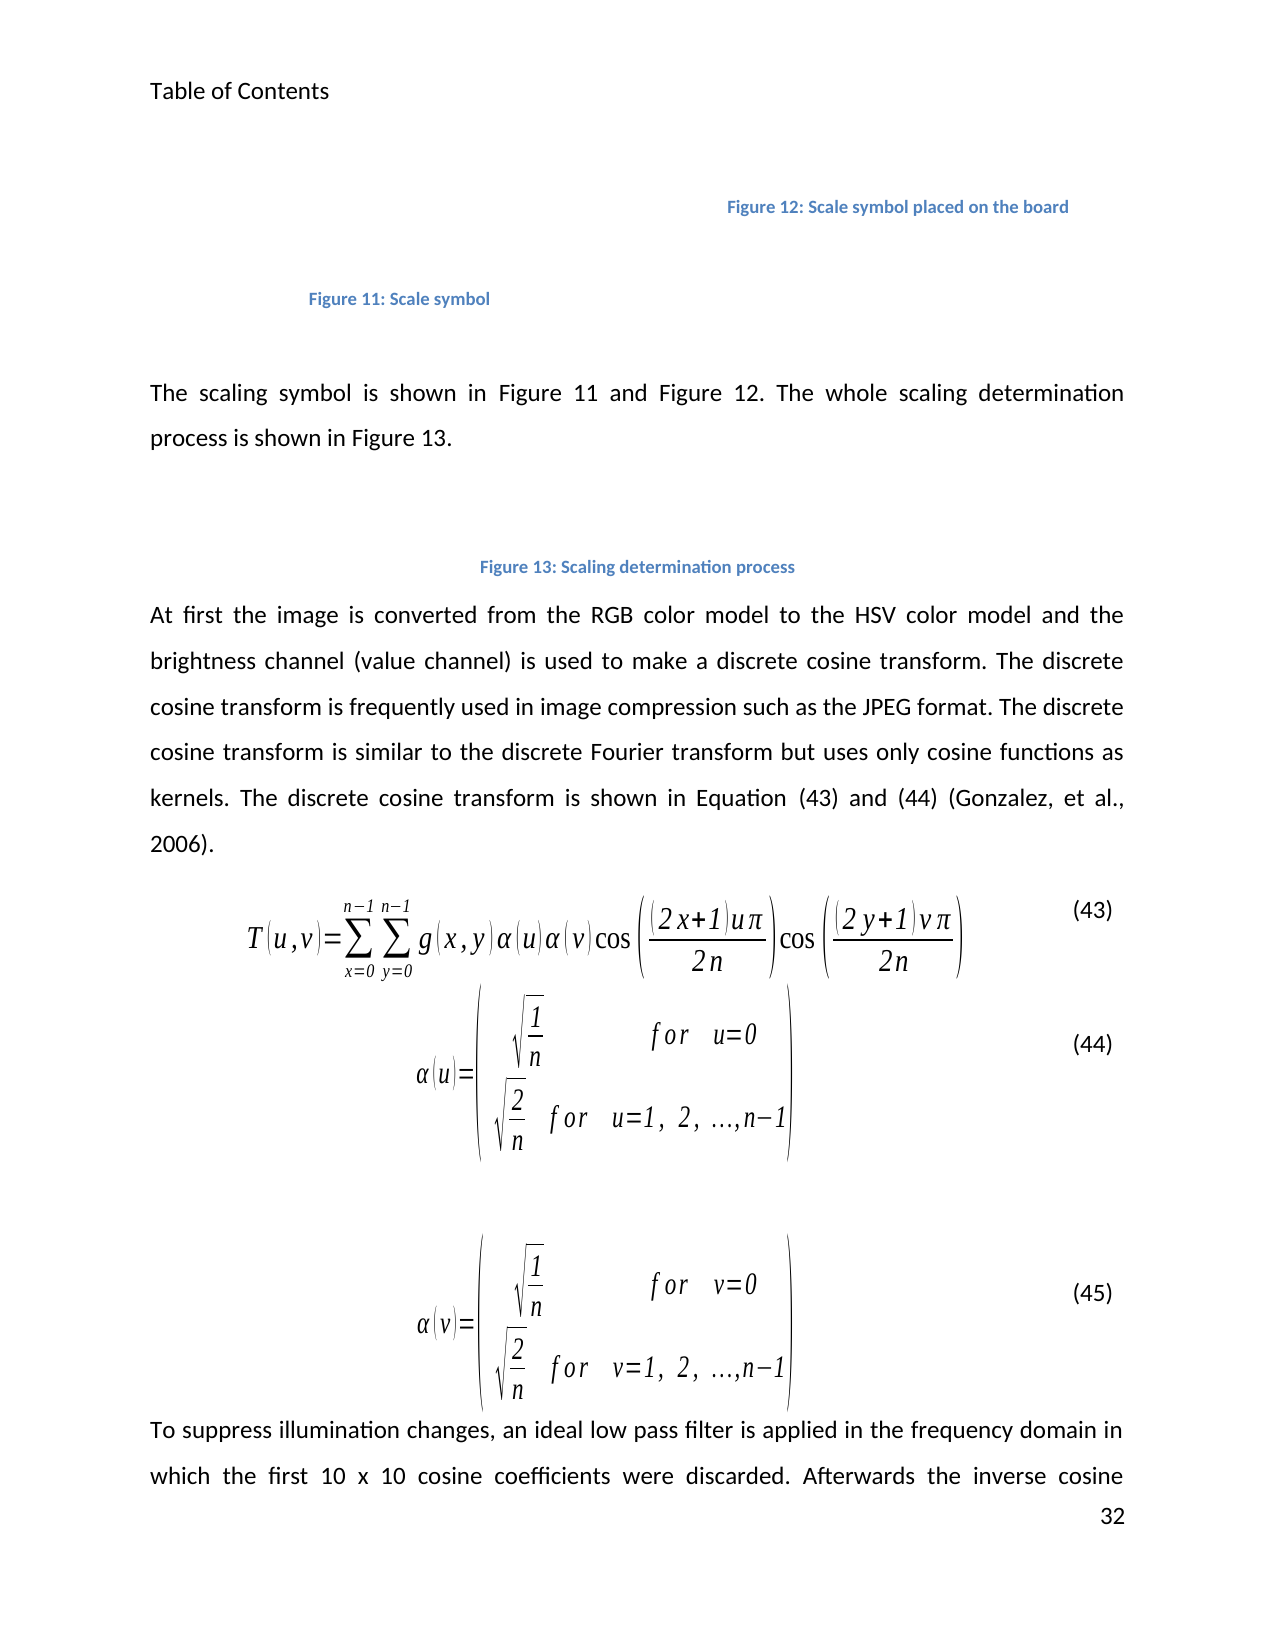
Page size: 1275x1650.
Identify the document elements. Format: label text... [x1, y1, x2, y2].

table_header (45) [1061, 1231, 1147, 1414]
table_header Figure 11: Scale symbol [150, 150, 649, 310]
table_cell (44) [1061, 982, 1147, 1165]
table_header Figure 12: Scale symbol placed on the board [649, 150, 1147, 310]
table_header [150, 895, 1061, 982]
text To suppress illumination changes, an ideal low pass filter is applied in the frequency domain in which the first 10 x 10 cosine coefficients were discarded. Afterwards the inverse cosine [150, 1414, 1125, 1490]
text Figure 13: Scaling determination process [150, 556, 1125, 578]
text At first the image is converted from the RGB color model to the HSV color model and the brightness channel (value channel) is used to make a discrete cosine transform. The discrete cosine transform is frequently used in image compression such as the JPEG format. The discrete cosine transform is similar to the discrete Fourier transform but uses only cosine functions as kernels. The discrete cosine transform is shown in Equation (43) and (44) (Gonzalez, et al., 2006). [150, 599, 1125, 858]
table_header (43) [1061, 895, 1147, 982]
table_cell [150, 982, 1061, 1165]
table_header [150, 1231, 1061, 1414]
text The scaling symbol is shown in Figure 11 and Figure 12. The whole scaling determination process is shown in Figure 13. [150, 377, 1125, 453]
